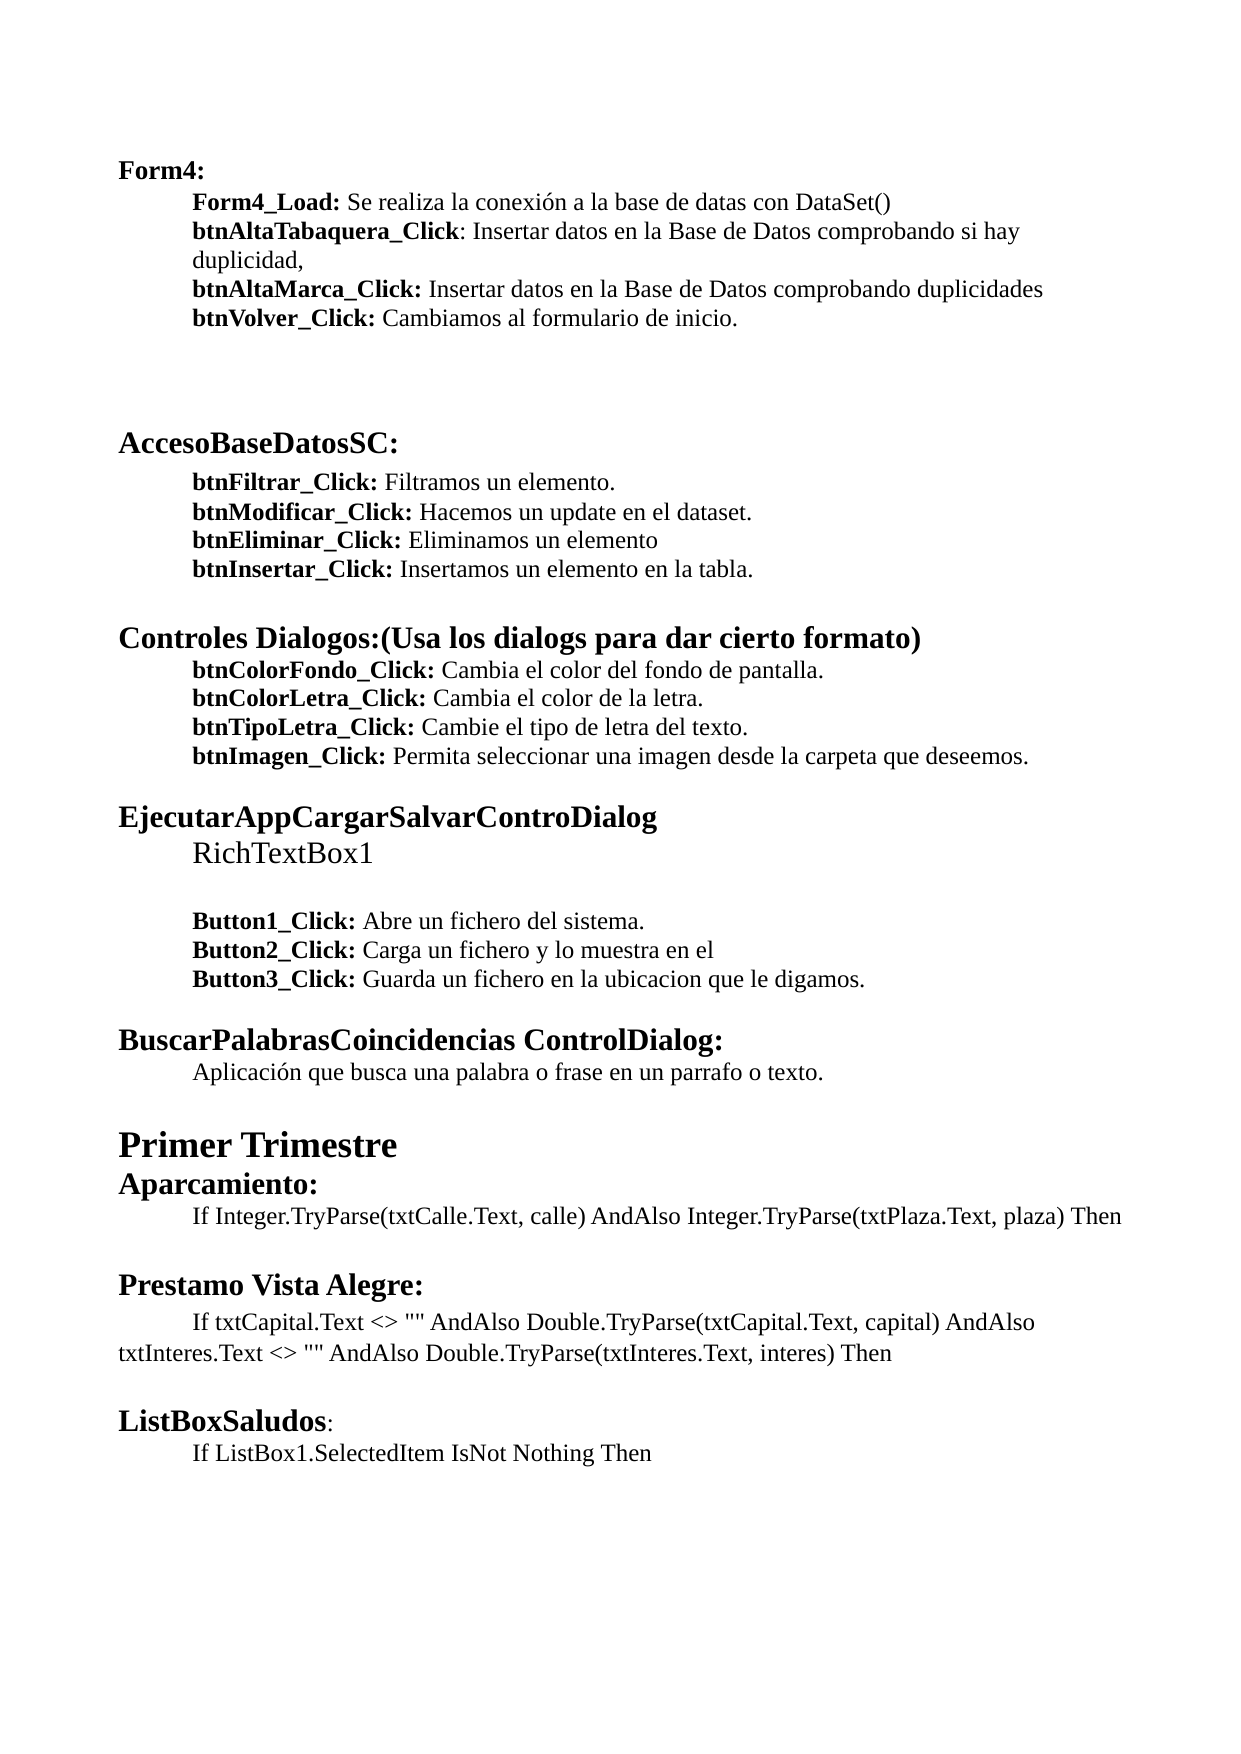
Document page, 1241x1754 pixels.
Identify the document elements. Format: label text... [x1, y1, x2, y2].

text btnAltaMarca_Click: Insertar datos en la Base de Datos comprobando duplicidades [118, 274, 1122, 303]
text Prestamo Vista Alegre: [118, 1266, 1122, 1302]
text btnTipoLetra_Click: Cambie el tipo de letra del texto. [118, 712, 1122, 741]
text btnVolver_Click: Cambiamos al formulario de inicio. [118, 303, 1122, 331]
text btnInsertar_Click: Insertamos un elemento en la tabla. [118, 554, 1122, 583]
text Button2_Click: Carga un fichero y lo muestra en el [118, 935, 1122, 964]
text btnModificar_Click: Hacemos un update en el dataset. [118, 497, 1122, 525]
text btnAltaTabaquera_Click: Insertar datos en la Base de Datos comprobando si hay duplicidad, [118, 216, 1122, 274]
text Primer Trimestre [118, 1122, 1122, 1165]
text Button1_Click: Abre un fichero del sistema. [118, 906, 1122, 935]
text btnImagen_Click: Permita seleccionar una imagen desde la carpeta que deseemos. [118, 741, 1122, 770]
text Form4_Load: Se realiza la conexión a la base de datas con DataSet() [118, 185, 1122, 216]
text btnColorLetra_Click: Cambia el color de la letra. [118, 683, 1122, 712]
text btnEliminar_Click: Eliminamos un elemento [118, 525, 1122, 554]
text btnFiltrar_Click: Filtramos un elemento. [118, 461, 1122, 497]
text EjecutarAppCargarSalvarControDialog [118, 798, 1122, 834]
text AccesoBaseDatosSC: [118, 425, 1122, 461]
text If txtCapital.Text <> "" AndAlso Double.TryParse(txtCapital.Text, capital) AndAlso txtInteres.Text <> "" AndAlso Double.TryParse(txtInteres.Text, interes) Then [118, 1302, 1122, 1366]
text RichTextBox1 [118, 834, 1122, 870]
text btnColorFondo_Click: Cambia el color del fondo de pantalla. [118, 655, 1122, 683]
text Form4: [118, 154, 1122, 185]
text If ListBox1.SelectedItem IsNot Nothing Then [118, 1438, 1122, 1467]
text Aparcamiento: [118, 1165, 1122, 1201]
text Controles Dialogos:(Usa los dialogs para dar cierto formato) [118, 619, 1122, 655]
text If Integer.TryParse(txtCalle.Text, calle) AndAlso Integer.TryParse(txtPlaza.Text, plaza) Then [118, 1201, 1122, 1230]
text Button3_Click: Guarda un fichero en la ubicacion que le digamos. [118, 964, 1122, 993]
text BuscarPalabrasCoincidencias ControlDialog: [118, 1021, 1122, 1057]
text Aplicación que busca una palabra o frase en un parrafo o texto. [118, 1057, 1122, 1086]
text ListBoxSaludos: [118, 1402, 1122, 1438]
